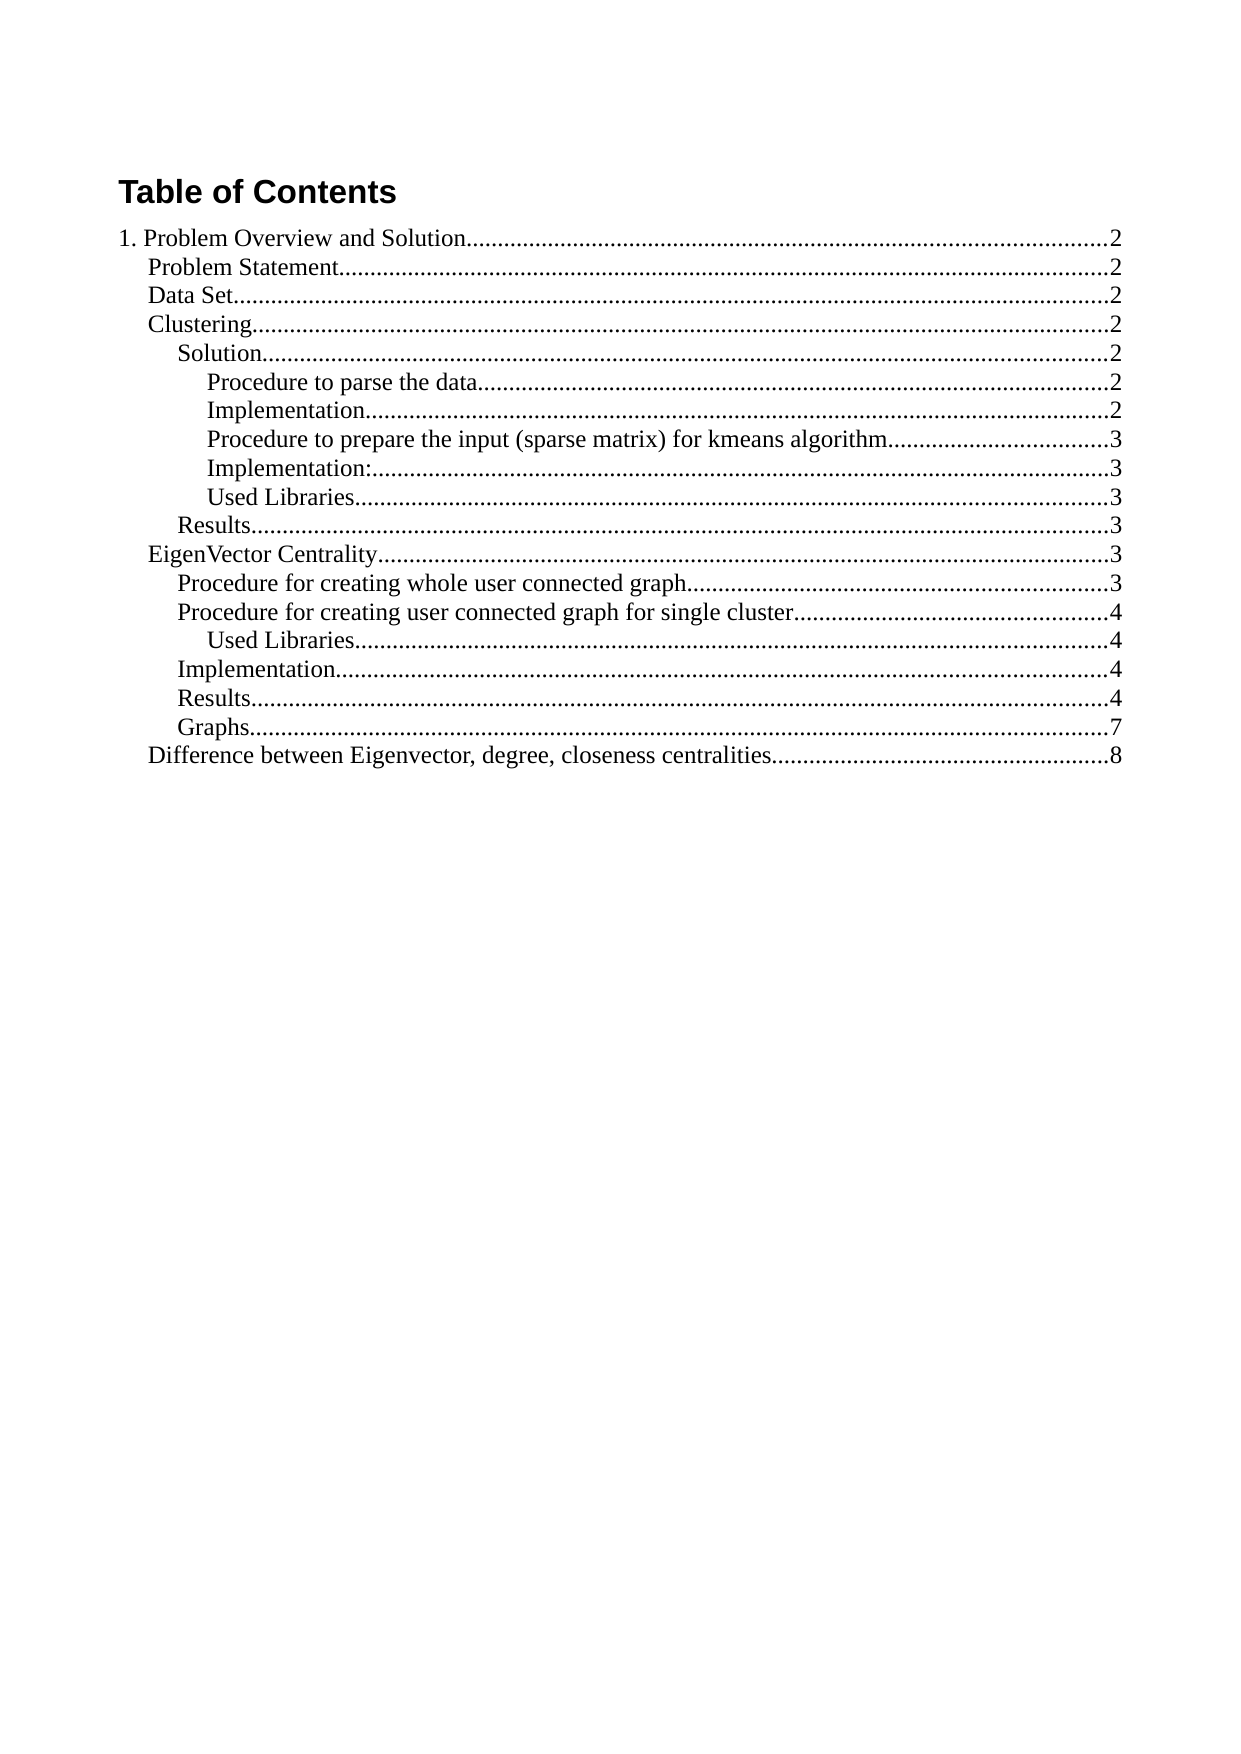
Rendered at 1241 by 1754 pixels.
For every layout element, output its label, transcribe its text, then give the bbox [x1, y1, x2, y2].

subtitle Table of Contents [118, 172, 1122, 210]
text Implementation 4 [177, 654, 1122, 683]
text Solution 2 [177, 338, 1122, 367]
text Difference between Eigenvector, degree, closeness centralities 8 [148, 740, 1122, 769]
text Results 3 [177, 510, 1122, 539]
text Results 4 [177, 683, 1122, 712]
text Implementation 2 [207, 395, 1122, 424]
text Graphs 7 [177, 712, 1122, 740]
text 1. Problem Overview and Solution 2 [118, 223, 1122, 252]
text Procedure to prepare the input (sparse matrix) for kmeans algorithm 3 [207, 424, 1122, 453]
text Procedure to parse the data 2 [207, 367, 1122, 395]
text Procedure for creating whole user connected graph 3 [177, 568, 1122, 597]
text Clustering 2 [148, 309, 1122, 338]
text Implementation: 3 [207, 453, 1122, 482]
text Used Libraries 3 [207, 482, 1122, 510]
text EigenVector Centrality 3 [148, 539, 1122, 568]
text Data Set 2 [148, 280, 1122, 309]
text Used Libraries 4 [207, 625, 1122, 654]
text Procedure for creating user connected graph for single cluster 4 [177, 597, 1122, 625]
text Problem Statement 2 [148, 252, 1122, 280]
